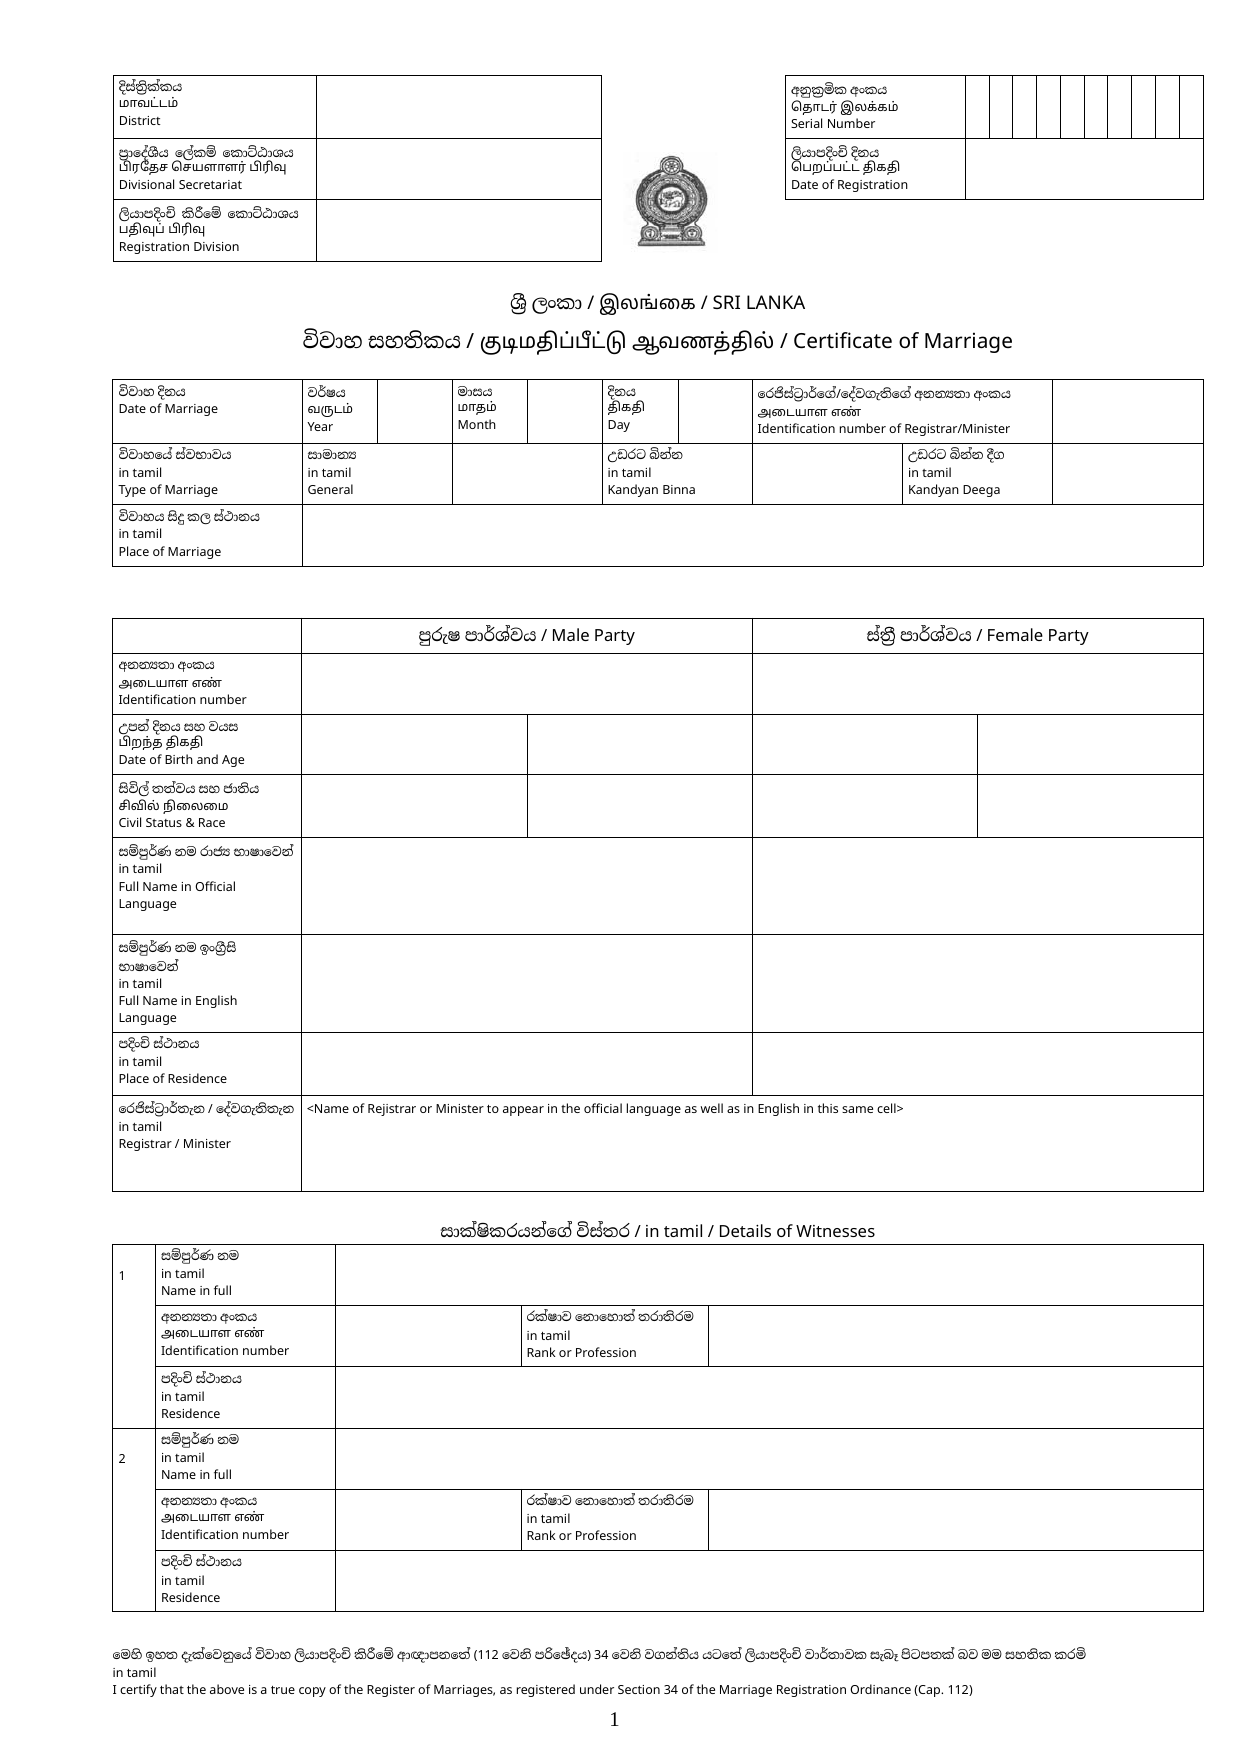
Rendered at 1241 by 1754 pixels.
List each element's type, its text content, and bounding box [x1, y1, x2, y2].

table_cell උඩරට බින්න දීග in tamil Kandyan Deega [903, 444, 1052, 504]
table_header [1085, 76, 1107, 138]
table_cell [336, 1367, 1203, 1428]
table_cell [336, 1306, 521, 1366]
table_cell [602, 138, 785, 152]
table_header මාසය மாதம் Month [453, 380, 527, 443]
table_cell ලියාපදිංචි දිනය பெறப்பட்ட திகதி Date of Registration [786, 139, 965, 199]
table_cell [753, 715, 977, 774]
table_cell පදිංචි ස්ථානය in tamil Residence [156, 1551, 335, 1611]
table_cell [302, 1033, 752, 1094]
table_cell 2 [113, 1429, 155, 1611]
table_cell පදිංචි ස්ථානය in tamil Residence [156, 1367, 335, 1428]
table_header ස්ත්‍රී පාර්ශ්වය / Female Party [753, 619, 1203, 653]
table_cell [753, 775, 977, 837]
table_cell [709, 1490, 1203, 1550]
table_cell සම්පුර්ණ නම in tamil Name in full [156, 1429, 335, 1489]
table_header [528, 380, 602, 443]
table_header පුරුෂ පාර්ශ්වය / Male Party [302, 619, 752, 653]
table_cell විවාහය සිදු කල ස්ථානය in tamil Place of Marriage [113, 505, 302, 566]
table_cell [336, 1429, 1203, 1489]
table_cell [753, 1033, 1203, 1094]
table_cell අනන්‍යතා අංකය அடையாள எண் Identification number [156, 1306, 335, 1366]
table_cell සිවිල් තත්වය සහ ජාතිය சிவில் நிலைமை Civil Status & Race [113, 775, 301, 837]
table_cell [302, 775, 527, 837]
table_cell සාමාන්‍ය in tamil General [303, 444, 452, 504]
table_cell [453, 444, 602, 504]
table_header රෙජිස්ට්‍රාර්ගේ/දේවගැතිගේ අනන්‍යතා අංකය அடையாள எண் Identification number of Registrar/Minister [753, 380, 1052, 443]
table_cell ප්‍රාදේශීය ලේකම් කොට්ඨාශය பிரதேச செயளாளர் பிரிவு Divisional Secretariat [114, 139, 316, 199]
table_cell [602, 199, 785, 261]
table_cell [978, 775, 1203, 837]
table_cell පදිංචි ස්ථානය in tamil Place of Residence [113, 1033, 301, 1094]
text I certify that the above is a true copy of the Register of Marriages, as registered under Section 34 of the Marriage Registration Ordinance (Cap. 112) [112, 1681, 1203, 1698]
table_cell [718, 153, 785, 199]
table_cell සම්පුර්ණ නම ඉංග්‍රීසි භාෂාවෙන් in tamil Full Name in English Language [113, 935, 301, 1032]
table_cell [302, 935, 752, 1032]
table_header දිස්ත්‍රික්කය மாவட்டம் District [114, 76, 316, 138]
table_header විවාහ දිනය Date of Marriage [113, 380, 302, 443]
table_cell [317, 200, 601, 261]
table_cell [302, 838, 752, 934]
table_header [1180, 76, 1203, 138]
table_header [1132, 76, 1155, 138]
table_cell [602, 153, 623, 199]
table_header [113, 619, 301, 653]
table_header [317, 76, 601, 138]
table_cell [336, 1551, 1203, 1611]
table_cell [965, 200, 1203, 261]
table_cell [709, 1306, 1203, 1366]
text ශ්‍රී ලංකා / ﻿இலங்கை / SRI LANKA [112, 289, 1203, 315]
table_header [602, 75, 785, 138]
table_cell [753, 838, 1203, 934]
table_header [1037, 76, 1060, 138]
table_cell සම්පුර්ණ නම රාජ්‍ය භාෂාවෙන් in tamil Full Name in Official Language [113, 838, 301, 934]
table_header [966, 76, 989, 138]
text විවාහ සහතිකය / குடிமதிப்பீட்டு ஆவணத்தில் / Certificate of Marriage [112, 326, 1203, 356]
table_header වර්ෂය வருடம் Year [303, 380, 377, 443]
table_cell අනන්‍යතා අංකය அடையாள எண் Identification number [113, 654, 301, 714]
table_header [990, 76, 1012, 138]
table_cell විවාහයේ ස්වභාවය in tamil Type of Marriage [113, 444, 302, 504]
table_cell අනන්‍යතා අංකය அடையாள எண் Identification number [156, 1490, 335, 1550]
table_cell [753, 444, 902, 504]
table_cell උඩරට බින්න in tamil Kandyan Binna [603, 444, 752, 504]
text මෙහි ඉහත දැක්වෙනුයේ විවාහ ලියාපදිංචි කිරීමේ ආඥාපනතේ (112 වෙනි පරිඡේදය) 34 වෙනි වගන්තිය යටතේ ලියාපදිංචි වාර්තාවක සැබෑ පිටපතක් බව මම සහතික කරමි [112, 1646, 1203, 1664]
table_cell [966, 139, 1203, 199]
table_cell රක්ෂාව නොහොත් තරාතිරම in tamil Rank or Profession [522, 1306, 708, 1366]
table_header අනුක්‍රමික අංකය தொடர் இலக்கம் Serial Number [786, 76, 965, 138]
picture [623, 152, 718, 253]
text සාක්ෂිකරයන්ගේ විස්තර / in tamil / Details of Witnesses [112, 1220, 1203, 1244]
table_cell [753, 654, 1203, 714]
table_cell [1053, 444, 1203, 504]
table_header [679, 380, 752, 443]
table_cell [336, 1490, 521, 1550]
table_header [1108, 76, 1131, 138]
table_cell ලියාපදිංචි කිරීමේ කොට්ඨාශය பதிவுப் பிரிவு Registration Division [114, 200, 316, 261]
table_header [336, 1245, 1203, 1305]
table_header [1156, 76, 1179, 138]
table_cell [753, 935, 1203, 1032]
table_header [378, 380, 452, 443]
table_cell <Name of Rejistrar or Minister to appear in the official language as well as in English in this same cell> [302, 1096, 1203, 1191]
table_header [1061, 76, 1084, 138]
table_cell රෙජිස්ට්‍රාර්තැන / දේවගැතිතැන in tamil Registrar / Minister [113, 1096, 301, 1191]
table_cell [302, 715, 527, 774]
table_header [1053, 380, 1203, 443]
table_cell උපන් දිනය සහ වයස பிறந்த திகதி Date of Birth and Age [113, 715, 301, 774]
table_header සම්පුර්ණ නම in tamil Name in full [156, 1245, 335, 1305]
table_header [1013, 76, 1036, 138]
table_cell [528, 715, 752, 774]
table_cell [978, 715, 1203, 774]
table_header දිනය திகதி Day [603, 380, 678, 443]
table_cell රක්ෂාව නොහොත් තරාතිරම in tamil Rank or Profession [522, 1490, 708, 1550]
table_header 1 [113, 1245, 155, 1428]
text in tamil [112, 1664, 1203, 1681]
table_cell [302, 654, 752, 714]
table_cell [785, 200, 965, 261]
table_cell [317, 139, 601, 199]
table_cell [528, 775, 752, 837]
table_cell [303, 505, 1203, 566]
